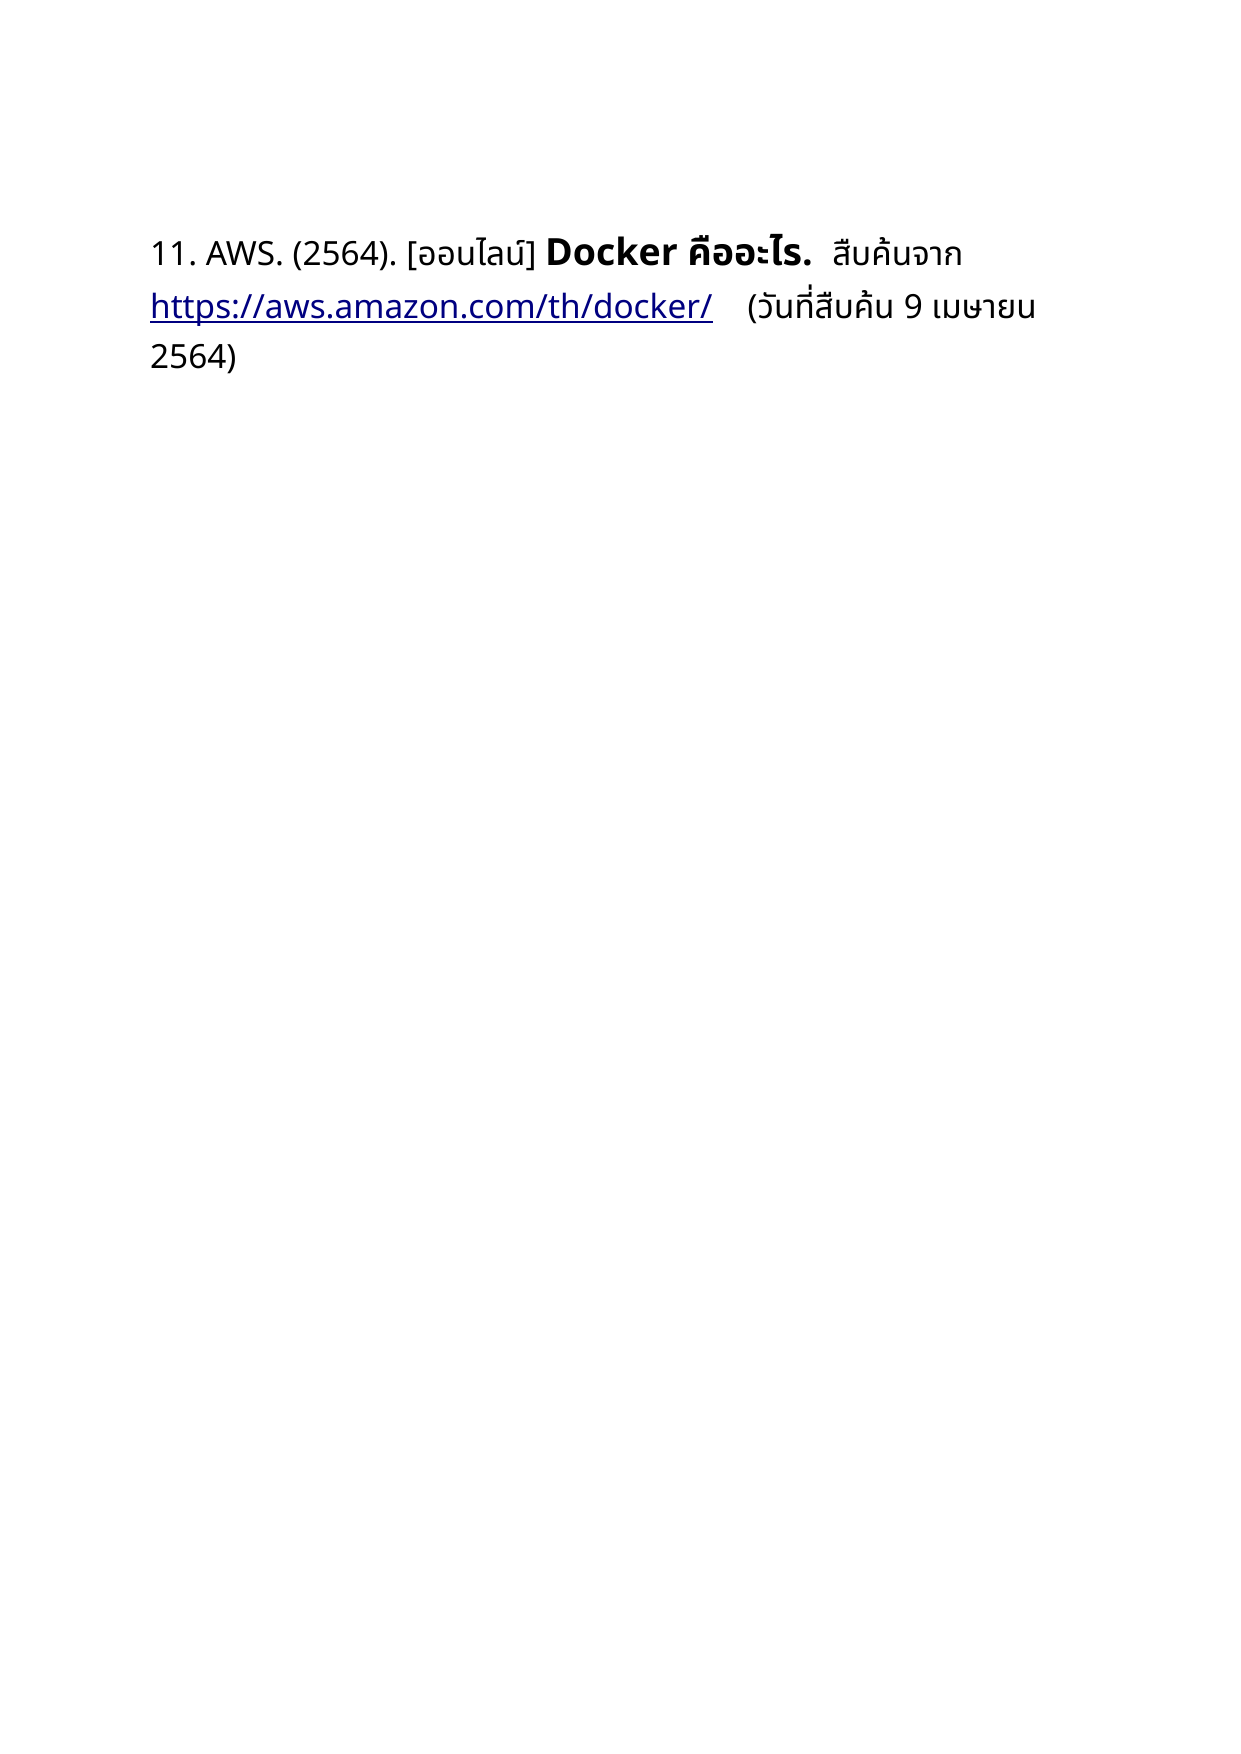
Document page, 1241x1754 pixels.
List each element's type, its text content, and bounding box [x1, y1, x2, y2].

text 11. AWS. (2564). [ออนไลน์] Docker คืออะไร. สืบค้นจาก https://aws.amazon.com/th/docker/ (วันที่สืบค้น 9 เมษายน 2564) [150, 225, 1091, 378]
